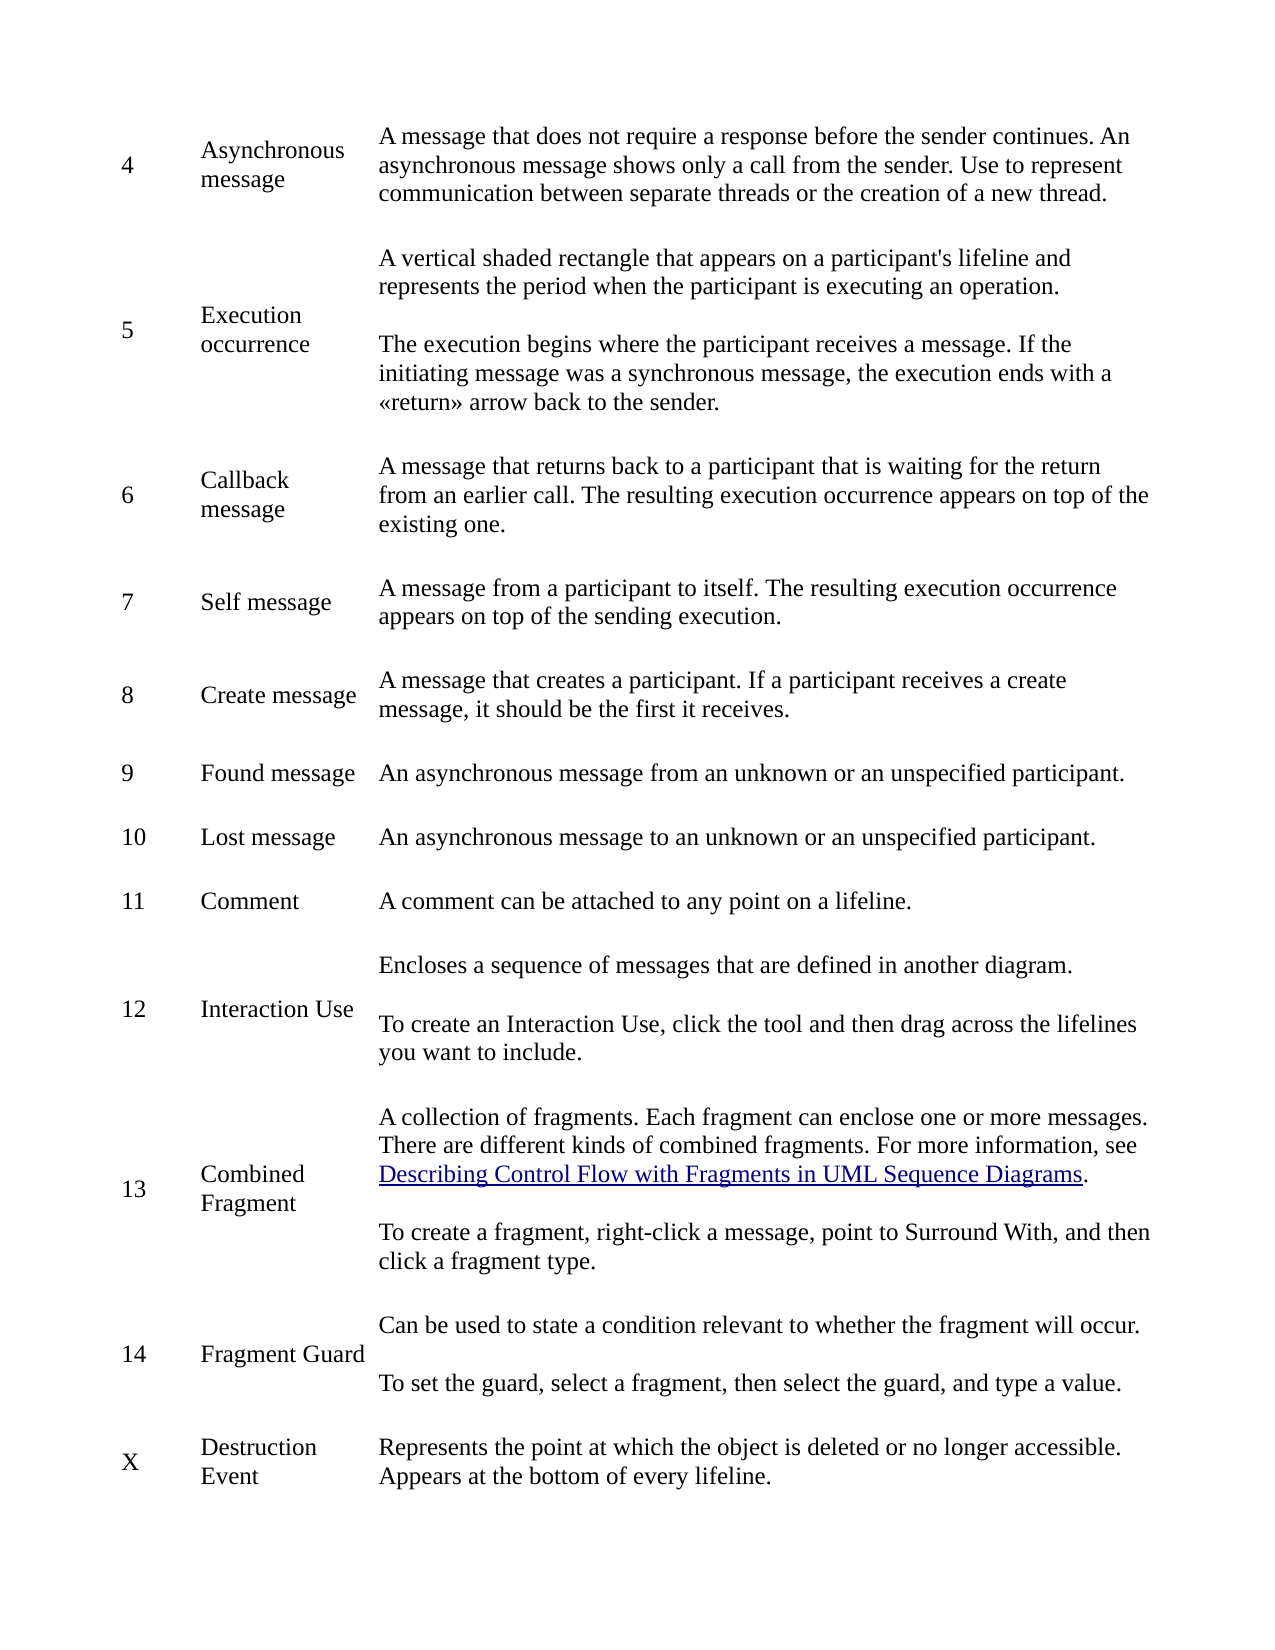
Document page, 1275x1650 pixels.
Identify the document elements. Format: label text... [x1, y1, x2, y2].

table_cell A message that creates a participant. If a participant receives a create message, it should be the first it receives. [375, 663, 1157, 755]
table_cell An asynchronous message to an unknown or an unspecified participant. [375, 820, 1157, 883]
table_cell Destruction Event [198, 1430, 375, 1522]
table_cell A vertical shaded rectangle that appears on a participant's lifeline and represents the period when the participant is executing an operation. The execution begins where the participant receives a message. If the initiating message was a synchronous message, the execution ends with a «return» arrow back to the sender. [375, 240, 1157, 448]
table_cell 10 [118, 820, 197, 883]
table_cell An asynchronous message from an unknown or an unspecified participant. [375, 755, 1157, 819]
table_cell Callback message [198, 448, 375, 570]
table_cell Create message [198, 663, 375, 755]
table_cell Self message [198, 570, 375, 663]
table_cell Encloses a sequence of messages that are defined in another diagram. To create an Interaction Use, click the tool and then drag across the lifelines you want to include. [375, 948, 1157, 1099]
table_cell 6 [118, 448, 197, 570]
table_cell 5 [118, 240, 197, 448]
table_cell 11 [118, 884, 197, 948]
table_cell Represents the point at which the object is deleted or no longer accessible. Appears at the bottom of every lifeline. [375, 1430, 1157, 1522]
table_cell A message that does not require a response before the sender continues. An asynchronous message shows only a call from the sender. Use to represent communication between separate threads or the creation of a new thread. [375, 118, 1157, 240]
table_cell Comment [198, 884, 375, 948]
table_cell Found message [198, 755, 375, 819]
table_cell A message from a participant to itself. The resulting execution occurrence appears on top of the sending execution. [375, 570, 1157, 663]
table_cell 12 [118, 948, 197, 1099]
table_cell 9 [118, 755, 197, 819]
table_cell Interaction Use [198, 948, 375, 1099]
table_cell 7 [118, 570, 197, 663]
table_cell A comment can be attached to any point on a lifeline. [375, 884, 1157, 948]
table_cell 8 [118, 663, 197, 755]
table_cell Asynchronous message [198, 118, 375, 240]
table_cell 4 [118, 118, 197, 240]
table_cell Lost message [198, 820, 375, 883]
table_cell A collection of fragments. Each fragment can enclose one or more messages. There are different kinds of combined fragments. For more information, see Describing Control Flow with Fragments in UML Sequence Diagrams. To create a fragment, right-click a message, point to Surround With, and then click a fragment type. [375, 1099, 1157, 1307]
table_cell Combined Fragment [198, 1099, 375, 1307]
table_cell A message that returns back to a participant that is waiting for the return from an earlier call. The resulting execution occurrence appears on top of the existing one. [375, 448, 1157, 570]
table_cell Execution occurrence [198, 240, 375, 448]
table_cell Can be used to state a condition relevant to whether the fragment will occur. To set the guard, select a fragment, then select the guard, and type a value. [375, 1307, 1157, 1429]
table_cell 13 [118, 1099, 197, 1307]
table_cell 14 [118, 1307, 197, 1429]
table_cell Fragment Guard [198, 1307, 375, 1429]
table_cell X [118, 1430, 197, 1522]
